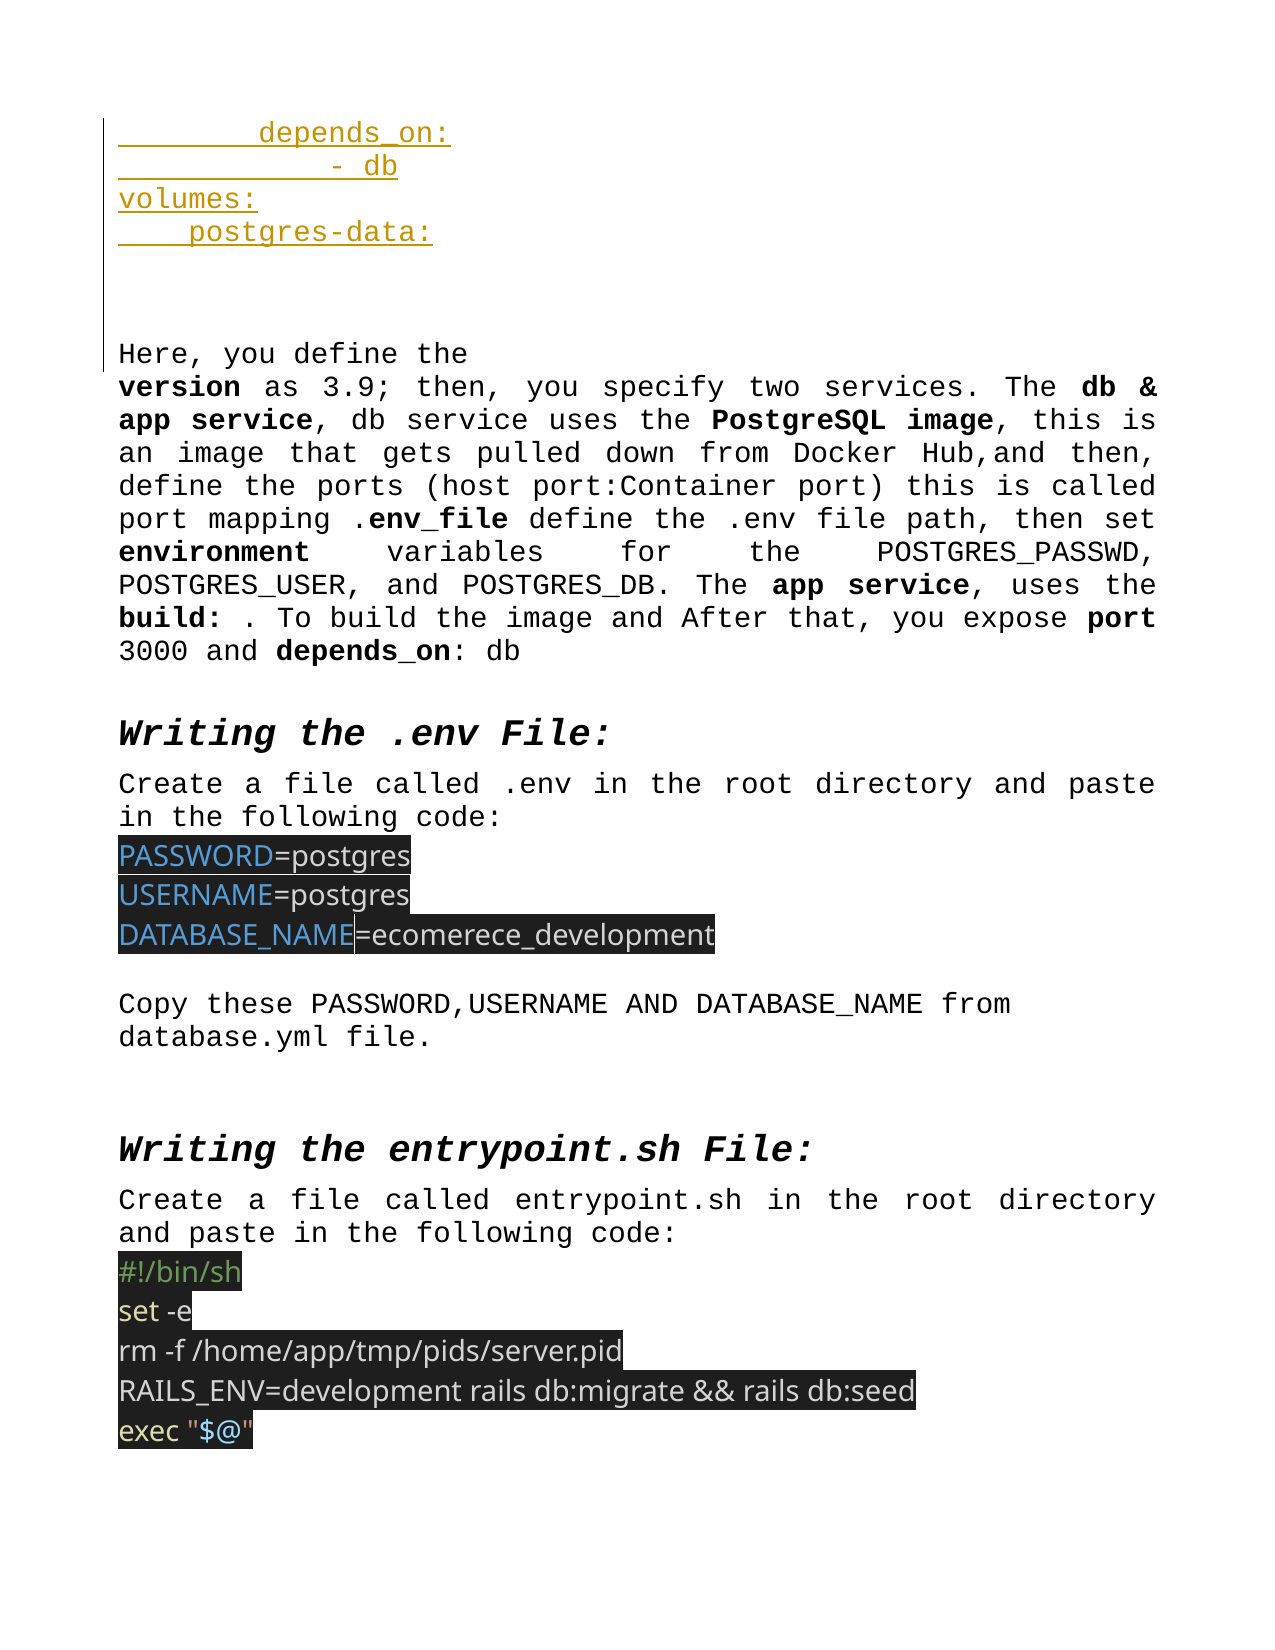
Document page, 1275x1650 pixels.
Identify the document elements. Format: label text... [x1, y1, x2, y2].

text postgres-data: [118, 217, 1157, 250]
text rm -f /home/app/tmp/pids/server.pid [118, 1330, 1157, 1370]
text exec "$@" [118, 1410, 1157, 1449]
subtitle Writing the entrypoint.sh File: [118, 1130, 1157, 1172]
text USERNAME=postgres [118, 874, 1157, 914]
text #!/bin/sh [118, 1251, 1157, 1291]
text Create a file called entrypoint.sh in the root directory and paste in the following code: [118, 1185, 1157, 1251]
text PASSWORD=postgres [118, 835, 1157, 874]
text RAILS_ENV=development rails db:migrate && rails db:seed [118, 1370, 1157, 1410]
subtitle Writing the .env File: [118, 714, 1157, 756]
text depends_on: [118, 118, 1157, 151]
text set -e [118, 1291, 1157, 1330]
text Copy these PASSWORD,USERNAME AND DATABASE_NAME from database.yml file. [118, 989, 1157, 1055]
text - db [118, 151, 1157, 184]
text Create a file called .env in the root directory and paste in the following code: [118, 769, 1157, 835]
text DATABASE_NAME=ecomerece_development [118, 914, 1157, 954]
text volumes: [118, 184, 1157, 217]
text version as 3.9; then, you specify two services. The db & app service, db service uses the PostgreSQL image, this is an image that gets pulled down from Docker Hub,and then, define the ports (host port:Container port) this is called port mapping .env_file define the .env file path, then set environment variables for the POSTGRES_PASSWD, POSTGRES_USER, and POSTGRES_DB. The app service, uses the build: . To build the image and After that, you expose port 3000 and depends_on: db [118, 372, 1157, 669]
text Here, you define the [118, 339, 1157, 372]
